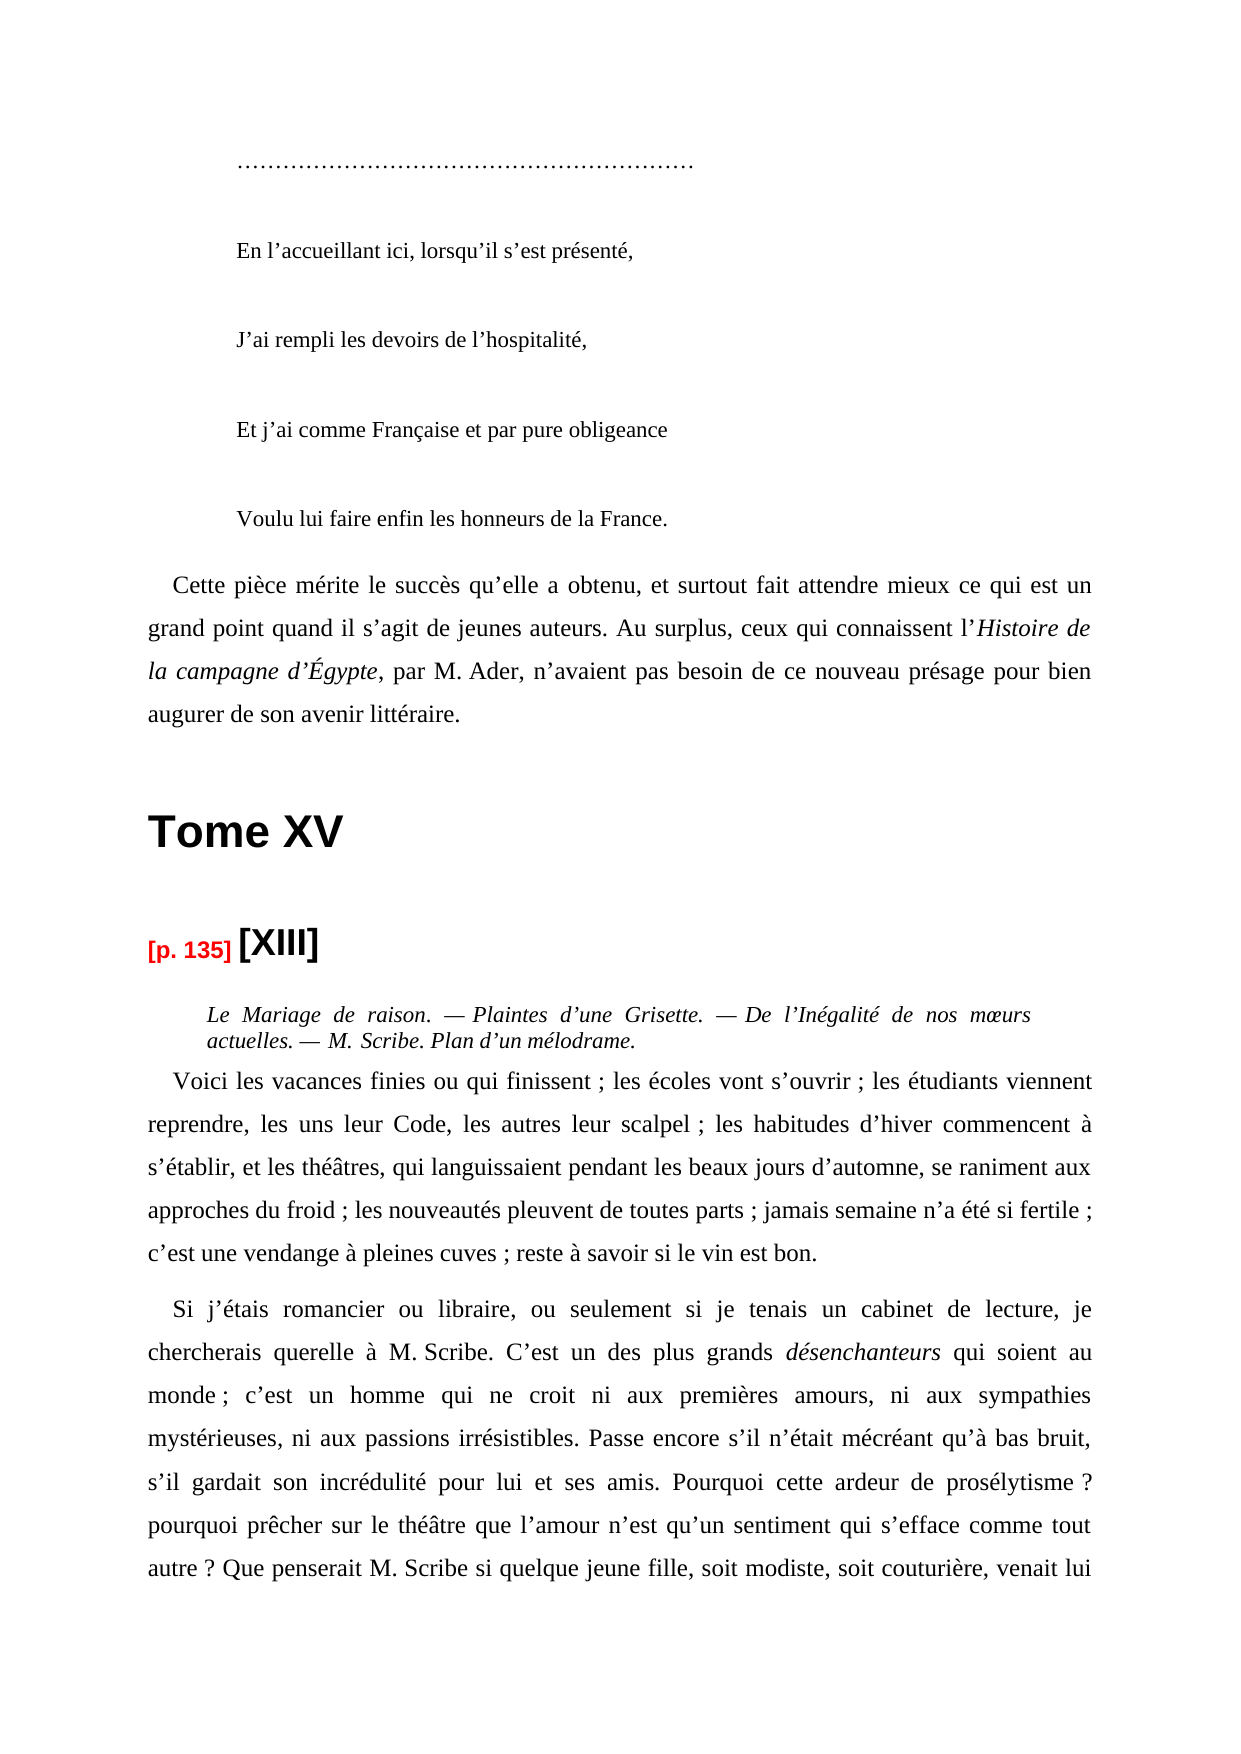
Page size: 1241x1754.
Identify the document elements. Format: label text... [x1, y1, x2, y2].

text En l’accueillant ici, lorsqu’il s’est présenté, [236, 237, 1093, 263]
text …………………………………………………… [236, 148, 1093, 174]
subtitle [p. 135] [XIII] [148, 920, 1093, 963]
text J’ai rempli les devoirs de l’hospitalité, [236, 327, 1093, 353]
text Le Mariage de raison. — Plaintes d’une Grisette. — De l’Inégalité de nos mœurs actuelles. — M. Scribe. Plan d’un mélodrame. [207, 1001, 1033, 1053]
text Si j’étais romancier ou libraire, ou seulement si je tenais un cabinet de lecture, je chercherais querelle à M. Scribe. C’est un des plus grands désenchanteurs qui soient au monde ; c’est un homme qui ne croit ni aux premières amours, ni aux sympathies mystérieuses, ni aux passions irrésistibles. Passe encore s’il n’était mécréant qu’à bas bruit, s’il gardait son incrédulité pour lui et ses amis. Pourquoi cette ardeur de prosélytisme ? pourquoi prêcher sur le théâtre que l’amour n’est qu’un sentiment qui s’efface comme tout autre ? Que penserait M. Scribe si quelque jeune fille, soit modiste, soit couturière, venait lui [148, 1294, 1093, 1582]
text Voulu lui faire enfin les honneurs de la France. [236, 506, 1093, 532]
subtitle Tome XV [148, 805, 1093, 858]
text Cette pièce mérite le succès qu’elle a obtenu, et surtout fait attendre mieux ce qui est un grand point quand il s’agit de jeunes auteurs. Au surplus, ceux qui connaissent l’Histoire de la campagne d’Égypte, par M. Ader, n’avaient pas besoin de ce nouveau présage pour bien augurer de son avenir littéraire. [148, 570, 1093, 728]
text Et j’ai comme Française et par pure obligeance [236, 416, 1093, 442]
text Voici les vacances finies ou qui finissent ; les écoles vont s’ouvrir ; les étudiants viennent reprendre, les uns leur Code, les autres leur scalpel ; les habitudes d’hiver commencent à s’établir, et les théâtres, qui languissaient pendant les beaux jours d’automne, se raniment aux approches du froid ; les nouveautés pleuvent de toutes parts ; jamais semaine n’a été si fertile ; c’est une vendange à pleines cuves ; reste à savoir si le vin est bon. [148, 1066, 1093, 1267]
